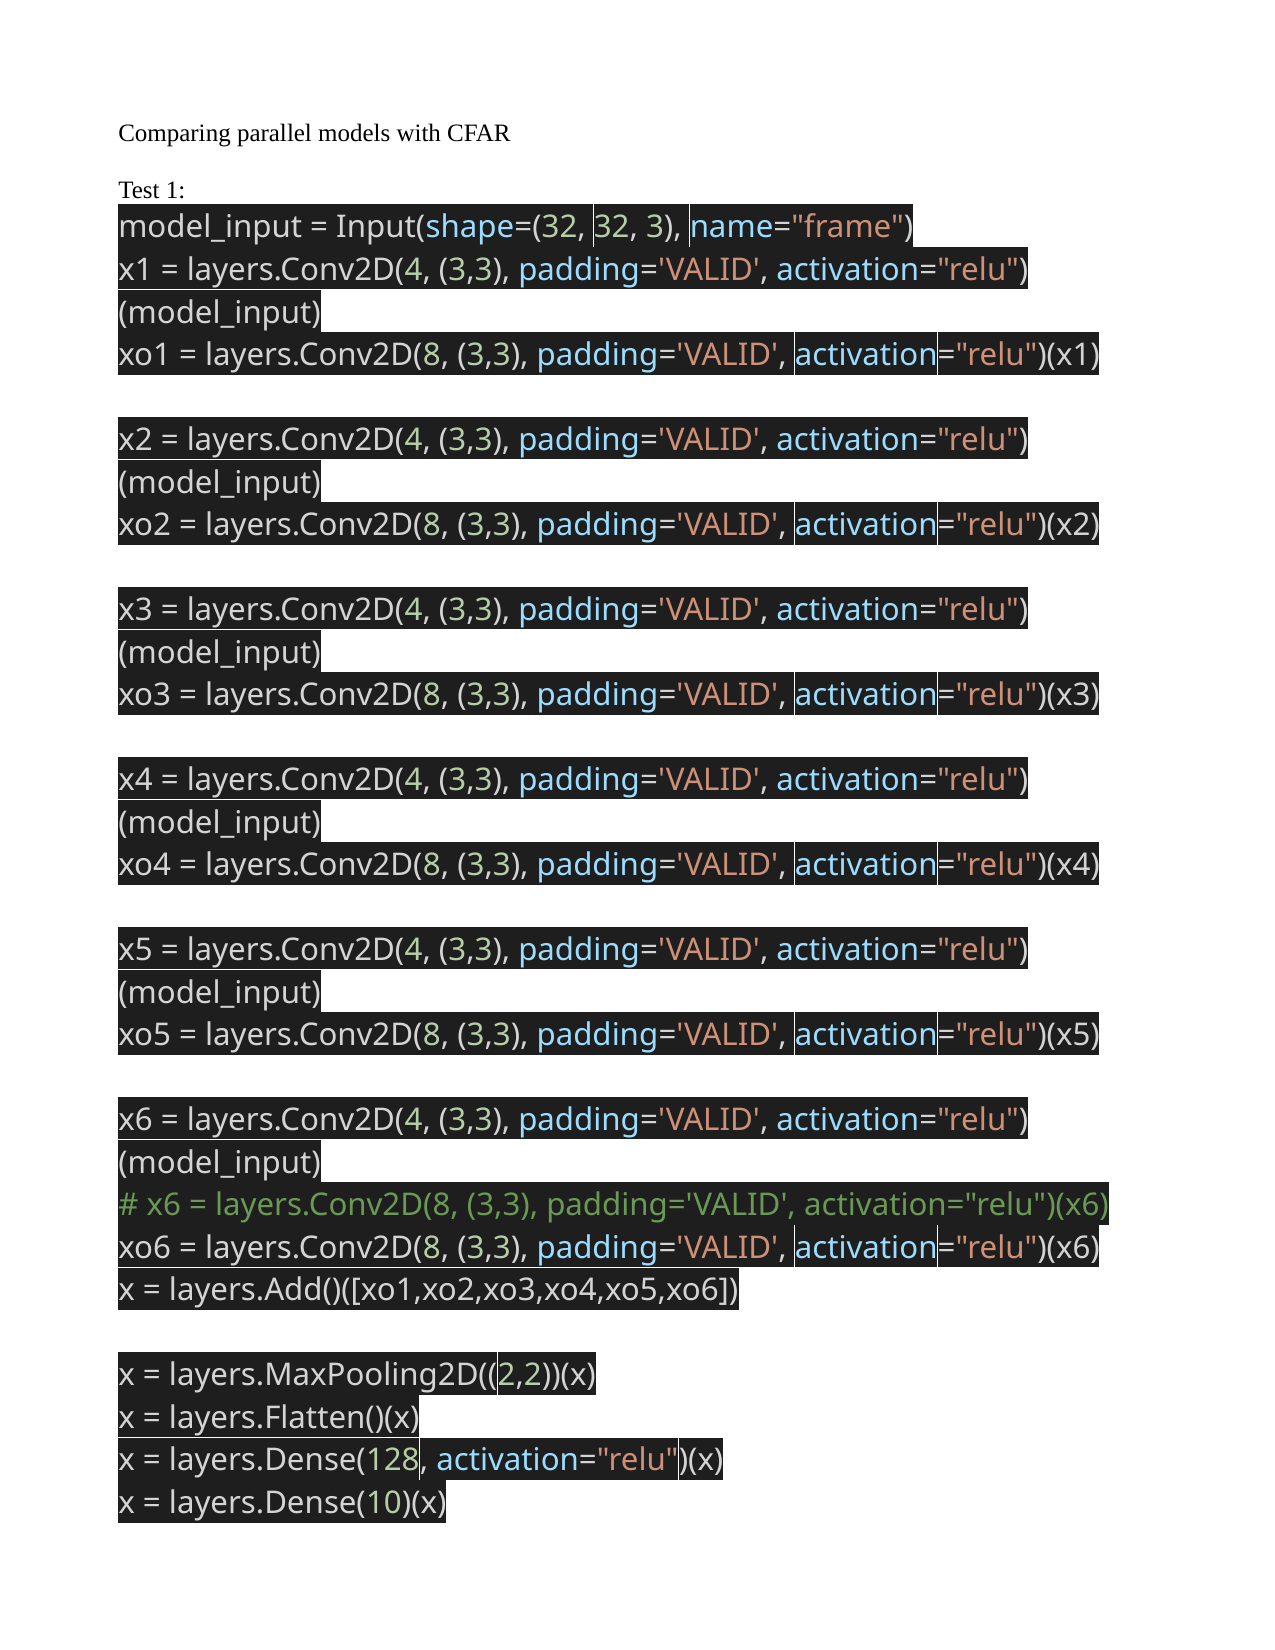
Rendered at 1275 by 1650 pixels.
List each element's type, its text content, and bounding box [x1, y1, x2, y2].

text x = layers.Dense(128, activation="relu")(x) [118, 1437, 1157, 1480]
text Test 1: [118, 176, 1157, 204]
text model_input = Input(shape=(32, 32, 3), name="frame") [118, 204, 1157, 247]
text x2 = layers.Conv2D(4, (3,3), padding='VALID', activation="relu")(model_input) [118, 417, 1157, 502]
text xo2 = layers.Conv2D(8, (3,3), padding='VALID', activation="relu")(x2) [118, 502, 1157, 545]
text x4 = layers.Conv2D(4, (3,3), padding='VALID', activation="relu")(model_input) [118, 757, 1157, 842]
text x5 = layers.Conv2D(4, (3,3), padding='VALID', activation="relu")(model_input) [118, 927, 1157, 1012]
text x = layers.Add()([xo1,xo2,xo3,xo4,xo5,xo6]) [118, 1267, 1157, 1310]
text x1 = layers.Conv2D(4, (3,3), padding='VALID', activation="relu")(model_input) [118, 247, 1157, 332]
text x6 = layers.Conv2D(4, (3,3), padding='VALID', activation="relu")(model_input) [118, 1097, 1157, 1182]
text xo1 = layers.Conv2D(8, (3,3), padding='VALID', activation="relu")(x1) [118, 332, 1157, 375]
text x = layers.Flatten()(x) [118, 1395, 1157, 1437]
text xo6 = layers.Conv2D(8, (3,3), padding='VALID', activation="relu")(x6) [118, 1225, 1157, 1267]
text # x6 = layers.Conv2D(8, (3,3), padding='VALID', activation="relu")(x6) [118, 1182, 1157, 1225]
text Comparing parallel models with CFAR [118, 118, 1157, 147]
text x3 = layers.Conv2D(4, (3,3), padding='VALID', activation="relu")(model_input) [118, 587, 1157, 672]
text xo3 = layers.Conv2D(8, (3,3), padding='VALID', activation="relu")(x3) [118, 672, 1157, 715]
text x = layers.Dense(10)(x) [118, 1480, 1157, 1523]
text x = layers.MaxPooling2D((2,2))(x) [118, 1352, 1157, 1395]
text xo5 = layers.Conv2D(8, (3,3), padding='VALID', activation="relu")(x5) [118, 1012, 1157, 1055]
text xo4 = layers.Conv2D(8, (3,3), padding='VALID', activation="relu")(x4) [118, 842, 1157, 885]
